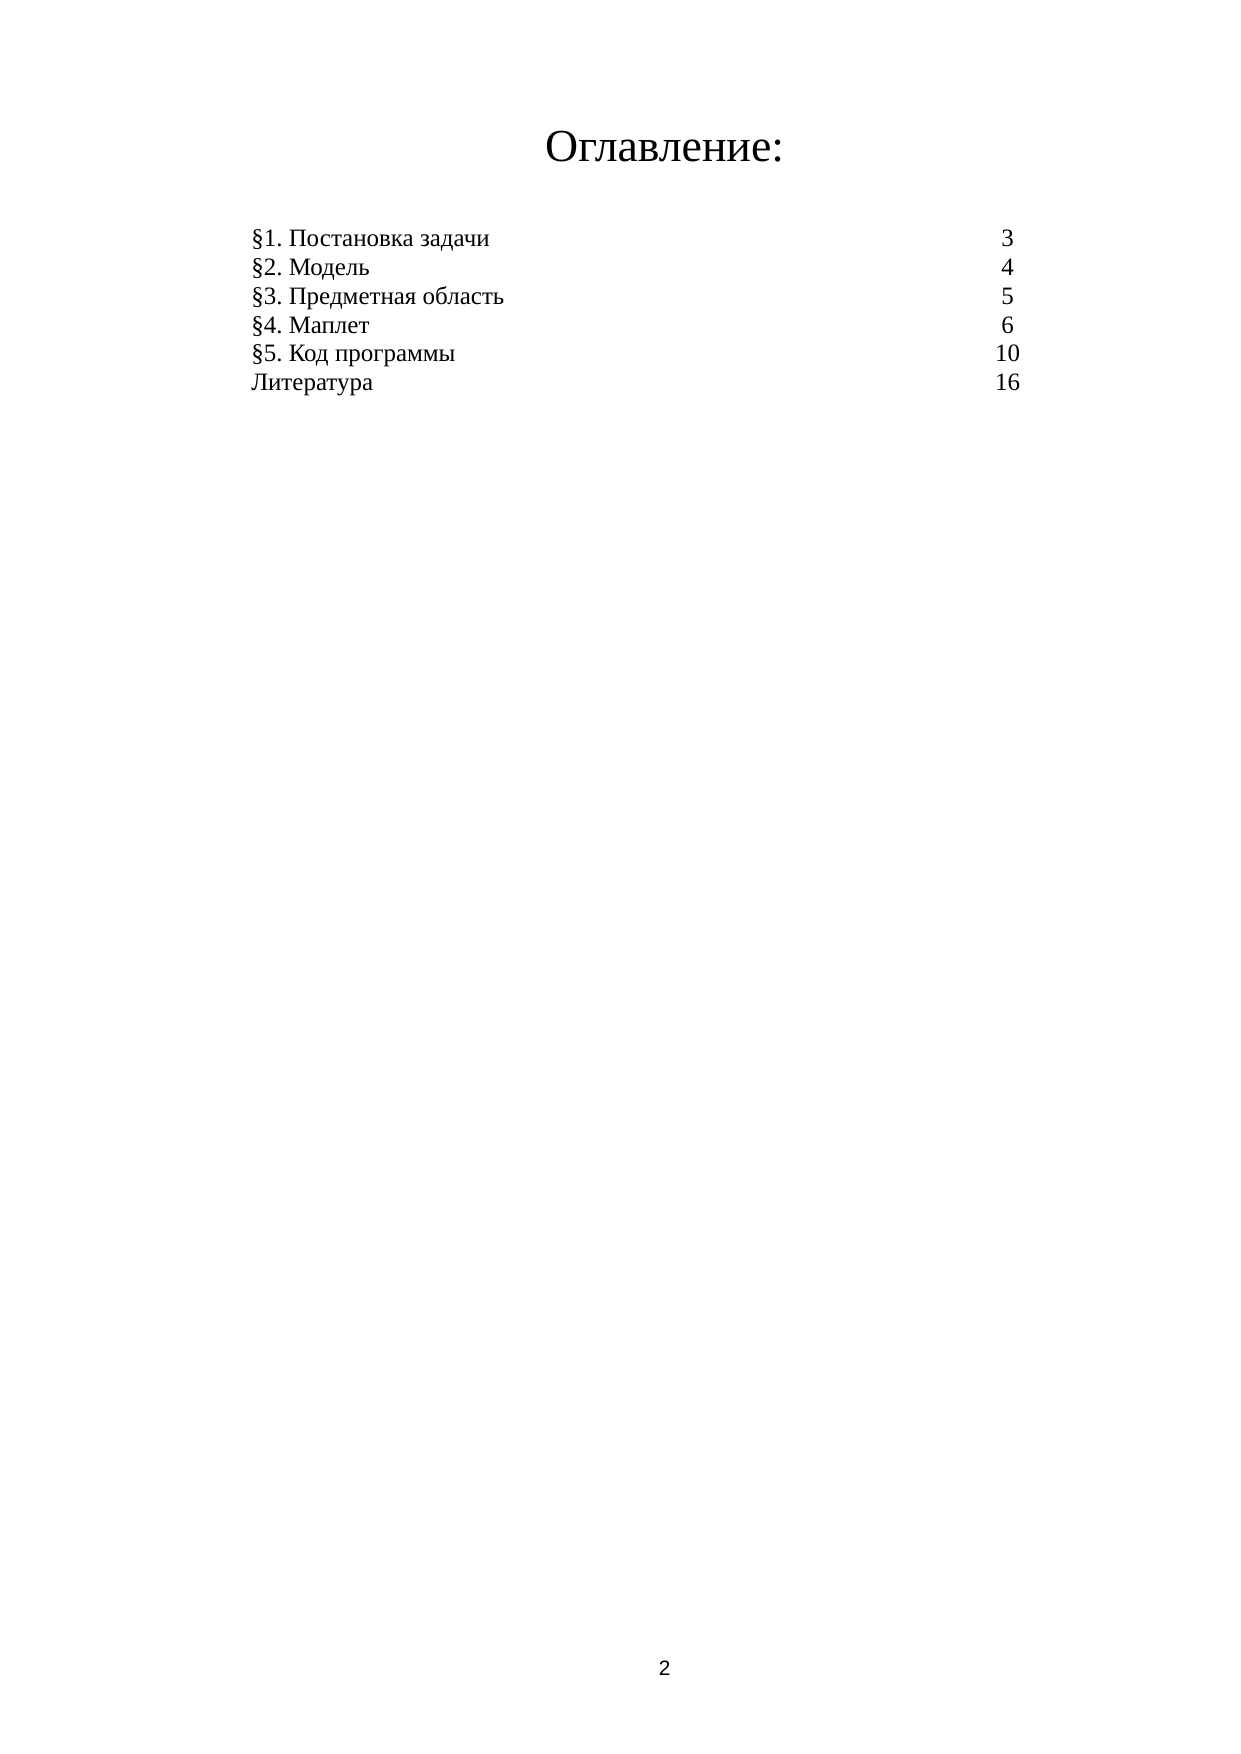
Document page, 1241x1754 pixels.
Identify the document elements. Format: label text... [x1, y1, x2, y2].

text §1. Постановка задачи 3 [177, 223, 1152, 252]
text §5. Код программы 10 [177, 338, 1152, 367]
text Оглавление: [177, 118, 1152, 171]
text §3. Предметная область 5 [177, 281, 1152, 310]
text §2. Модель 4 [177, 252, 1152, 281]
text §4. Маплет 6 [177, 310, 1152, 338]
text Литература 16 [177, 367, 1152, 396]
